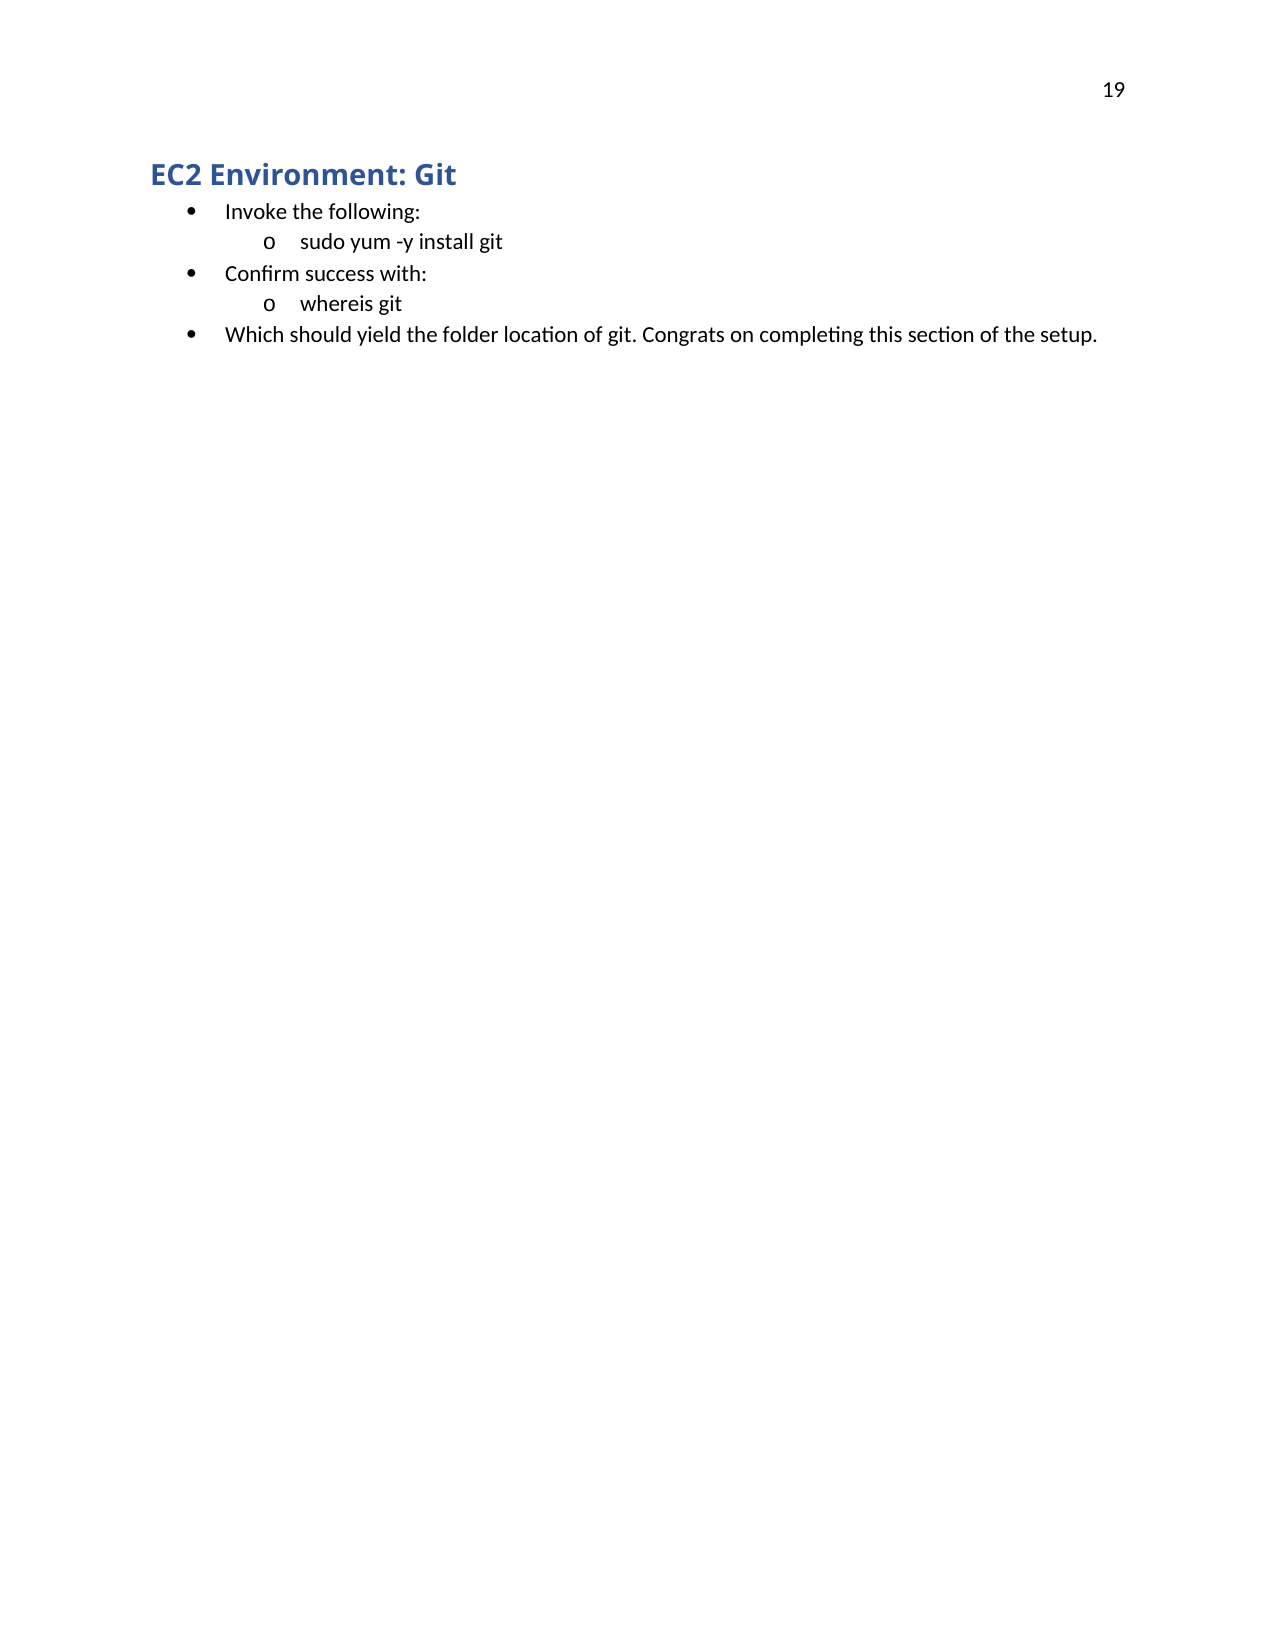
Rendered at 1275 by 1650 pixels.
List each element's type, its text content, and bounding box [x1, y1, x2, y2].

list sudo yum -y install git [262, 227, 1125, 256]
list Which should yield the folder location of git. Congrats on completing this section of the setup. [187, 320, 1125, 348]
list Confirm success with: [187, 259, 1125, 287]
list whereis git [262, 289, 1125, 318]
list Invoke the following: [187, 197, 1125, 225]
subtitle EC2 Environment: Git [150, 154, 1125, 194]
